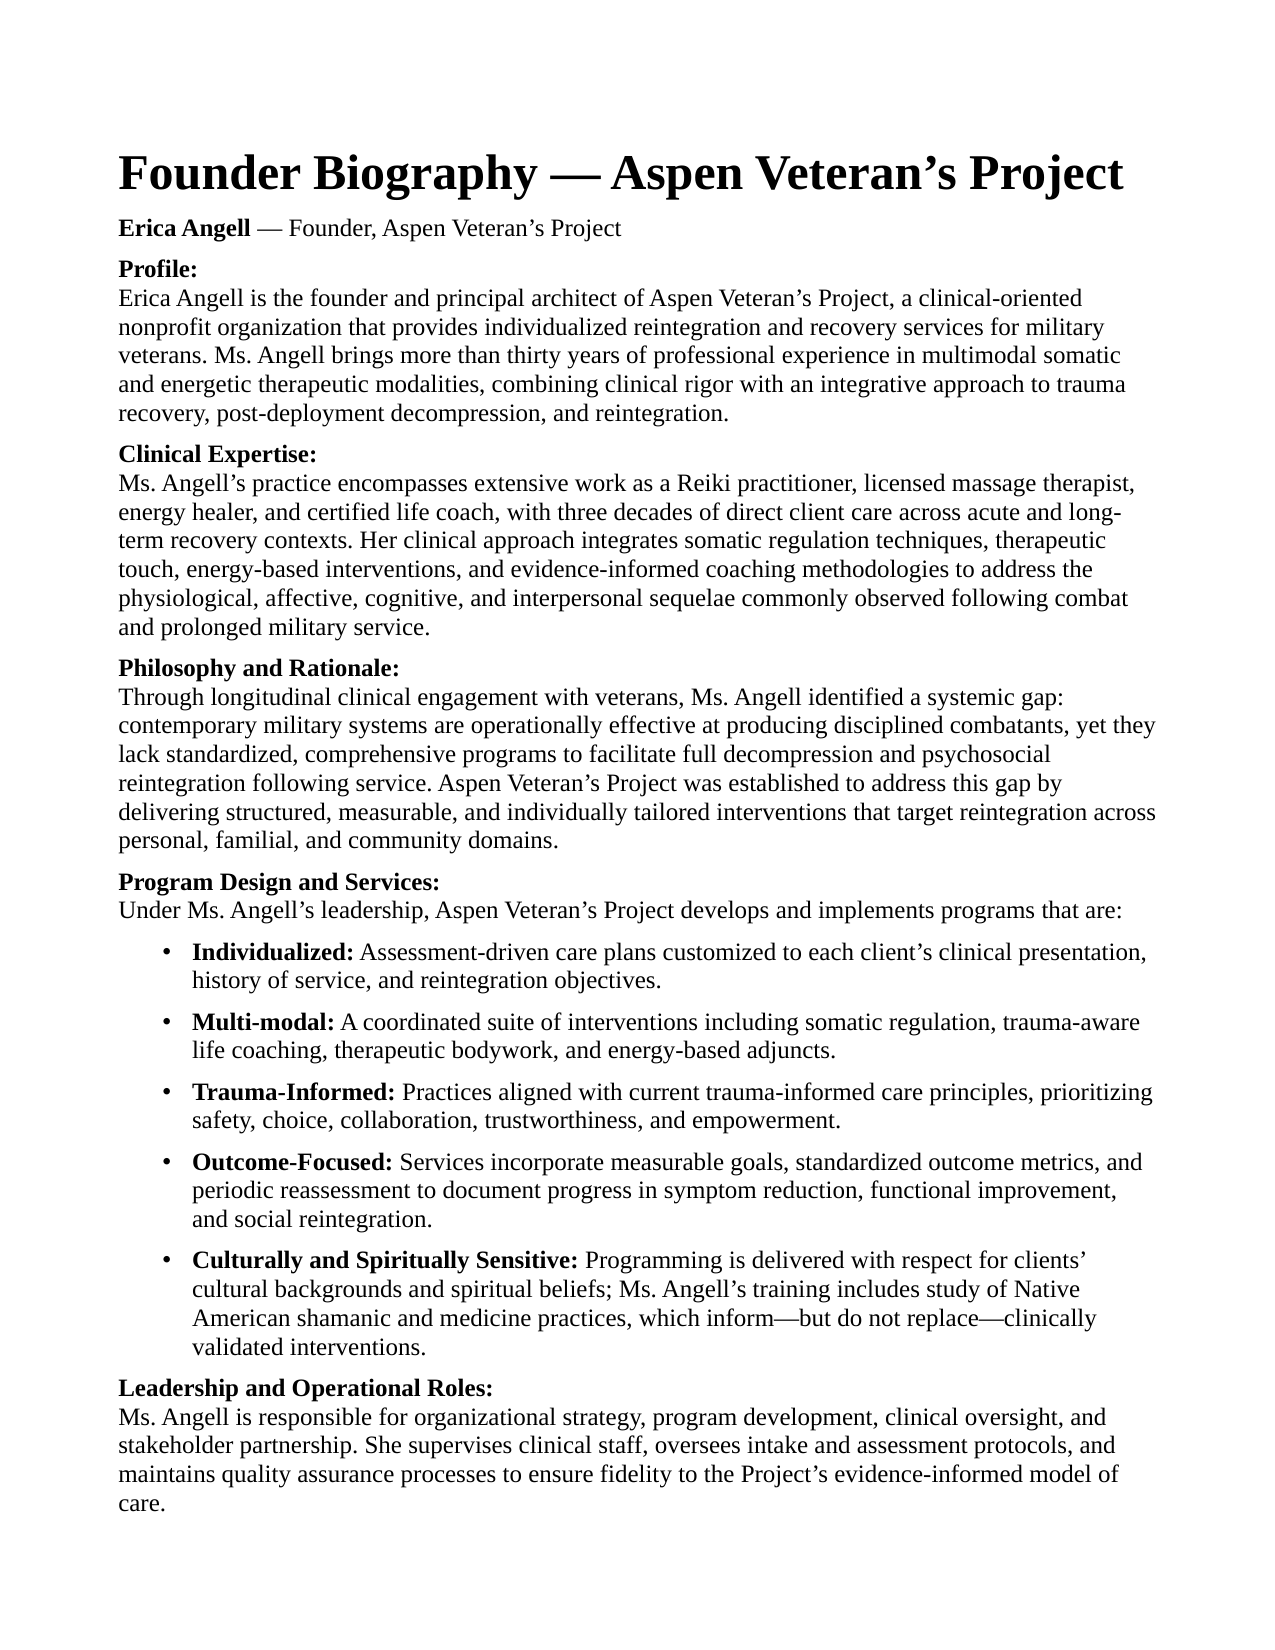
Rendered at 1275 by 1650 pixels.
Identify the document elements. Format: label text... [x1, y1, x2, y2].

text Philosophy and Rationale: Through longitudinal clinical engagement with veterans, Ms. Angell identified a systemic gap: contemporary military systems are operationally effective at producing disciplined combatants, yet they lack standardized, comprehensive programs to facilitate full decompression and psychosocial reintegration following service. Aspen Veteran’s Project was established to address this gap by delivering structured, measurable, and individually tailored interventions that target reintegration across personal, familial, and community domains. [118, 653, 1157, 854]
list Outcome-Focused: Services incorporate measurable goals, standardized outcome metrics, and periodic reassessment to document progress in symptom reduction, functional improvement, and social reintegration. [162, 1147, 1157, 1233]
text Profile: Erica Angell is the founder and principal architect of Aspen Veteran’s Project, a clinical-oriented nonprofit organization that provides individualized reintegration and recovery services for military veterans. Ms. Angell brings more than thirty years of professional experience in multimodal somatic and energetic therapeutic modalities, combining clinical rigor with an integrative approach to trauma recovery, post-deployment decompression, and reintegration. [118, 254, 1157, 427]
text Erica Angell — Founder, Aspen Veteran’s Project [118, 213, 1157, 242]
text Clinical Expertise: Ms. Angell’s practice encompasses extensive work as a Reiki practitioner, licensed massage therapist, energy healer, and certified life coach, with three decades of direct client care across acute and long-term recovery contexts. Her clinical approach integrates somatic regulation techniques, therapeutic touch, energy-based interventions, and evidence-informed coaching methodologies to address the physiological, affective, cognitive, and interpersonal sequelae commonly observed following combat and prolonged military service. [118, 439, 1157, 641]
list Individualized: Assessment-driven care plans customized to each client’s clinical presentation, history of service, and reintegration objectives. [162, 937, 1157, 994]
list Multi-modal: A coordinated suite of interventions including somatic regulation, trauma-aware life coaching, therapeutic bodywork, and energy-based adjuncts. [162, 1007, 1157, 1064]
text Program Design and Services: Under Ms. Angell’s leadership, Aspen Veteran’s Project develops and implements programs that are: [118, 867, 1157, 924]
subtitle Founder Biography — Aspen Veteran’s Project [118, 143, 1157, 201]
text Leadership and Operational Roles: Ms. Angell is responsible for organizational strategy, program development, clinical oversight, and stakeholder partnership. She supervises clinical staff, oversees intake and assessment protocols, and maintains quality assurance processes to ensure fidelity to the Project’s evidence-informed model of care. [118, 1373, 1157, 1517]
list Culturally and Spiritually Sensitive: Programming is delivered with respect for clients’ cultural backgrounds and spiritual beliefs; Ms. Angell’s training includes study of Native American shamanic and medicine practices, which inform—but do not replace—clinically validated interventions. [162, 1246, 1157, 1361]
list Trauma-Informed: Practices aligned with current trauma-informed care principles, prioritizing safety, choice, collaboration, trustworthiness, and empowerment. [162, 1077, 1157, 1134]
